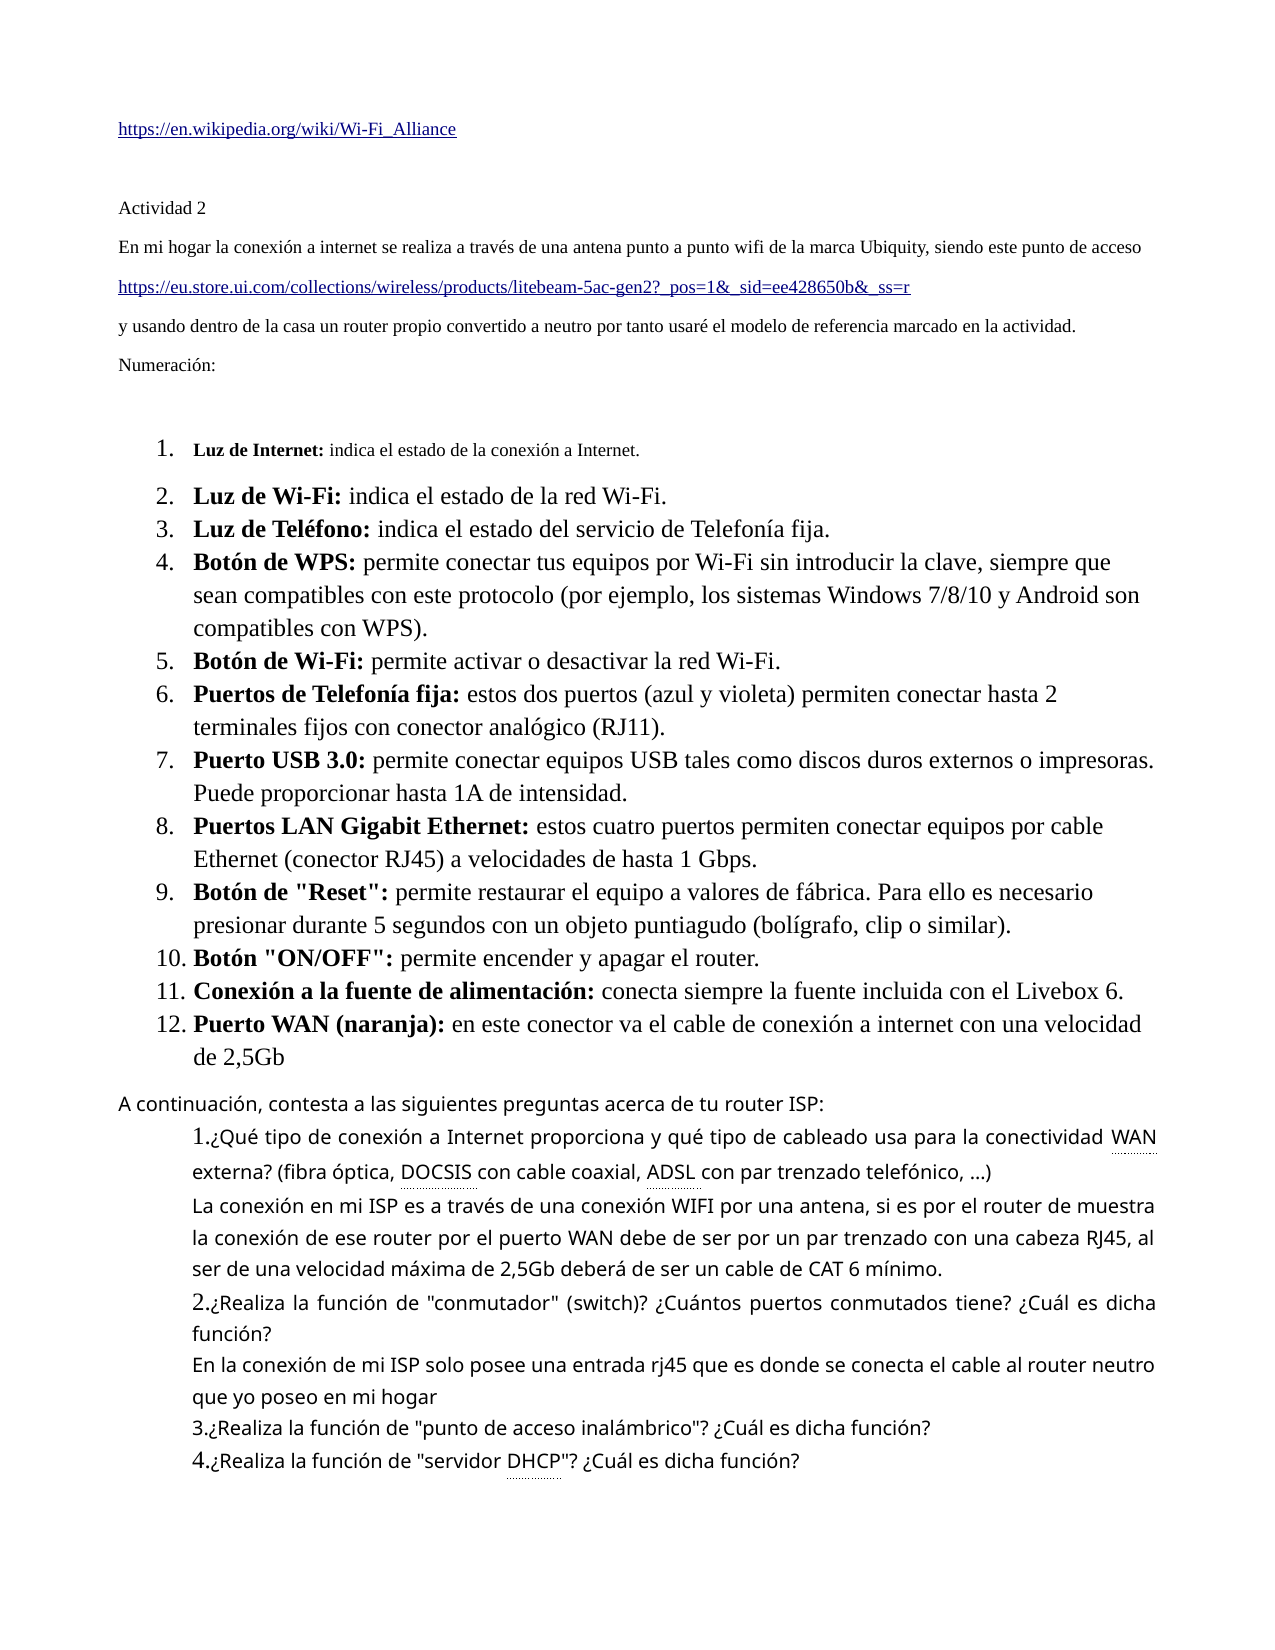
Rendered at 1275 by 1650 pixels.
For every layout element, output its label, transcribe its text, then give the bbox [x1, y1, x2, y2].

text Actividad 2 [118, 197, 1157, 218]
list En la conexión de mi ISP solo posee una entrada rj45 que es donde se conecta el cable al router neutro que yo poseo en mi hogar [118, 1351, 1157, 1410]
list Luz de Internet: indica el estado de la conexión a Internet. [156, 433, 1157, 462]
list ¿Realiza la función de "servidor DHCP"? ¿Cuál es dicha función? [118, 1445, 1157, 1478]
list Botón de Wi-Fi: permite activar o desactivar la red Wi-Fi. [156, 646, 1157, 674]
list ¿Realiza la función de "conmutador" (switch)? ¿Cuántos puertos conmutados tiene? ¿Cuál es dicha función? [118, 1287, 1157, 1347]
list Botón de WPS: permite conectar tus equipos por Wi-Fi sin introducir la clave, siempre que sean compatibles con este protocolo (por ejemplo, los sistemas Windows 7/8/10 y Android son compatibles con WPS). [156, 547, 1157, 642]
text En mi hogar la conexión a internet se realiza a través de una antena punto a punto wifi de la marca Ubiquity, siendo este punto de acceso [118, 236, 1157, 258]
list Puerto USB 3.0: permite conectar equipos USB tales como discos duros externos o impresoras. Puede proporcionar hasta 1A de intensidad. [156, 745, 1157, 807]
text Numeración: [118, 354, 1157, 376]
text https://en.wikipedia.org/wiki/Wi-Fi_Alliance [118, 118, 1157, 140]
text https://eu.store.ui.com/collections/wireless/products/litebeam-5ac-gen2?_pos=1&_sid=ee428650b&_ss=r [118, 276, 1157, 297]
list Puerto WAN (naranja): en este conector va el cable de conexión a internet con una velocidad de 2,5Gb [156, 1009, 1157, 1071]
list ¿Qué tipo de conexión a Internet proporciona y qué tipo de cableado usa para la conectividad WAN externa? (fibra óptica, DOCSIS con cable coaxial, ADSL con par trenzado telefónico, …) [118, 1121, 1157, 1188]
list La conexión en mi ISP es a través de una conexión WIFI por una antena, si es por el router de muestra la conexión de ese router por el puerto WAN debe de ser por un par trenzado con una cabeza RJ45, al ser de una velocidad máxima de 2,5Gb deberá de ser un cable de CAT 6 mínimo. [118, 1193, 1157, 1283]
list Botón "ON/OFF": permite encender y apagar el router. [156, 943, 1157, 972]
text A continuación, contesta a las siguientes preguntas acerca de tu router ISP: [118, 1090, 1157, 1117]
text y usando dentro de la casa un router propio convertido a neutro por tanto usaré el modelo de referencia marcado en la actividad. [118, 315, 1157, 337]
list Luz de Teléfono: indica el estado del servicio de Telefonía fija. [156, 514, 1157, 542]
list Luz de Wi-Fi: indica el estado de la red Wi-Fi. [156, 481, 1157, 509]
list Conexión a la fuente de alimentación: conecta siempre la fuente incluida con el Livebox 6. [156, 976, 1157, 1005]
list Puertos de Telefonía fija: estos dos puertos (azul y violeta) permiten conectar hasta 2 terminales fijos con conector analógico (RJ11). [156, 679, 1157, 741]
list ¿Realiza la función de "punto de acceso inalámbrico"? ¿Cuál es dicha función? [118, 1414, 1157, 1441]
list Puertos LAN Gigabit Ethernet: estos cuatro puertos permiten conectar equipos por cable Ethernet (conector RJ45) a velocidades de hasta 1 Gbps. [156, 811, 1157, 873]
list Botón de "Reset": permite restaurar el equipo a valores de fábrica. Para ello es necesario presionar durante 5 segundos con un objeto puntiagudo (bolígrafo, clip o similar). [156, 877, 1157, 939]
